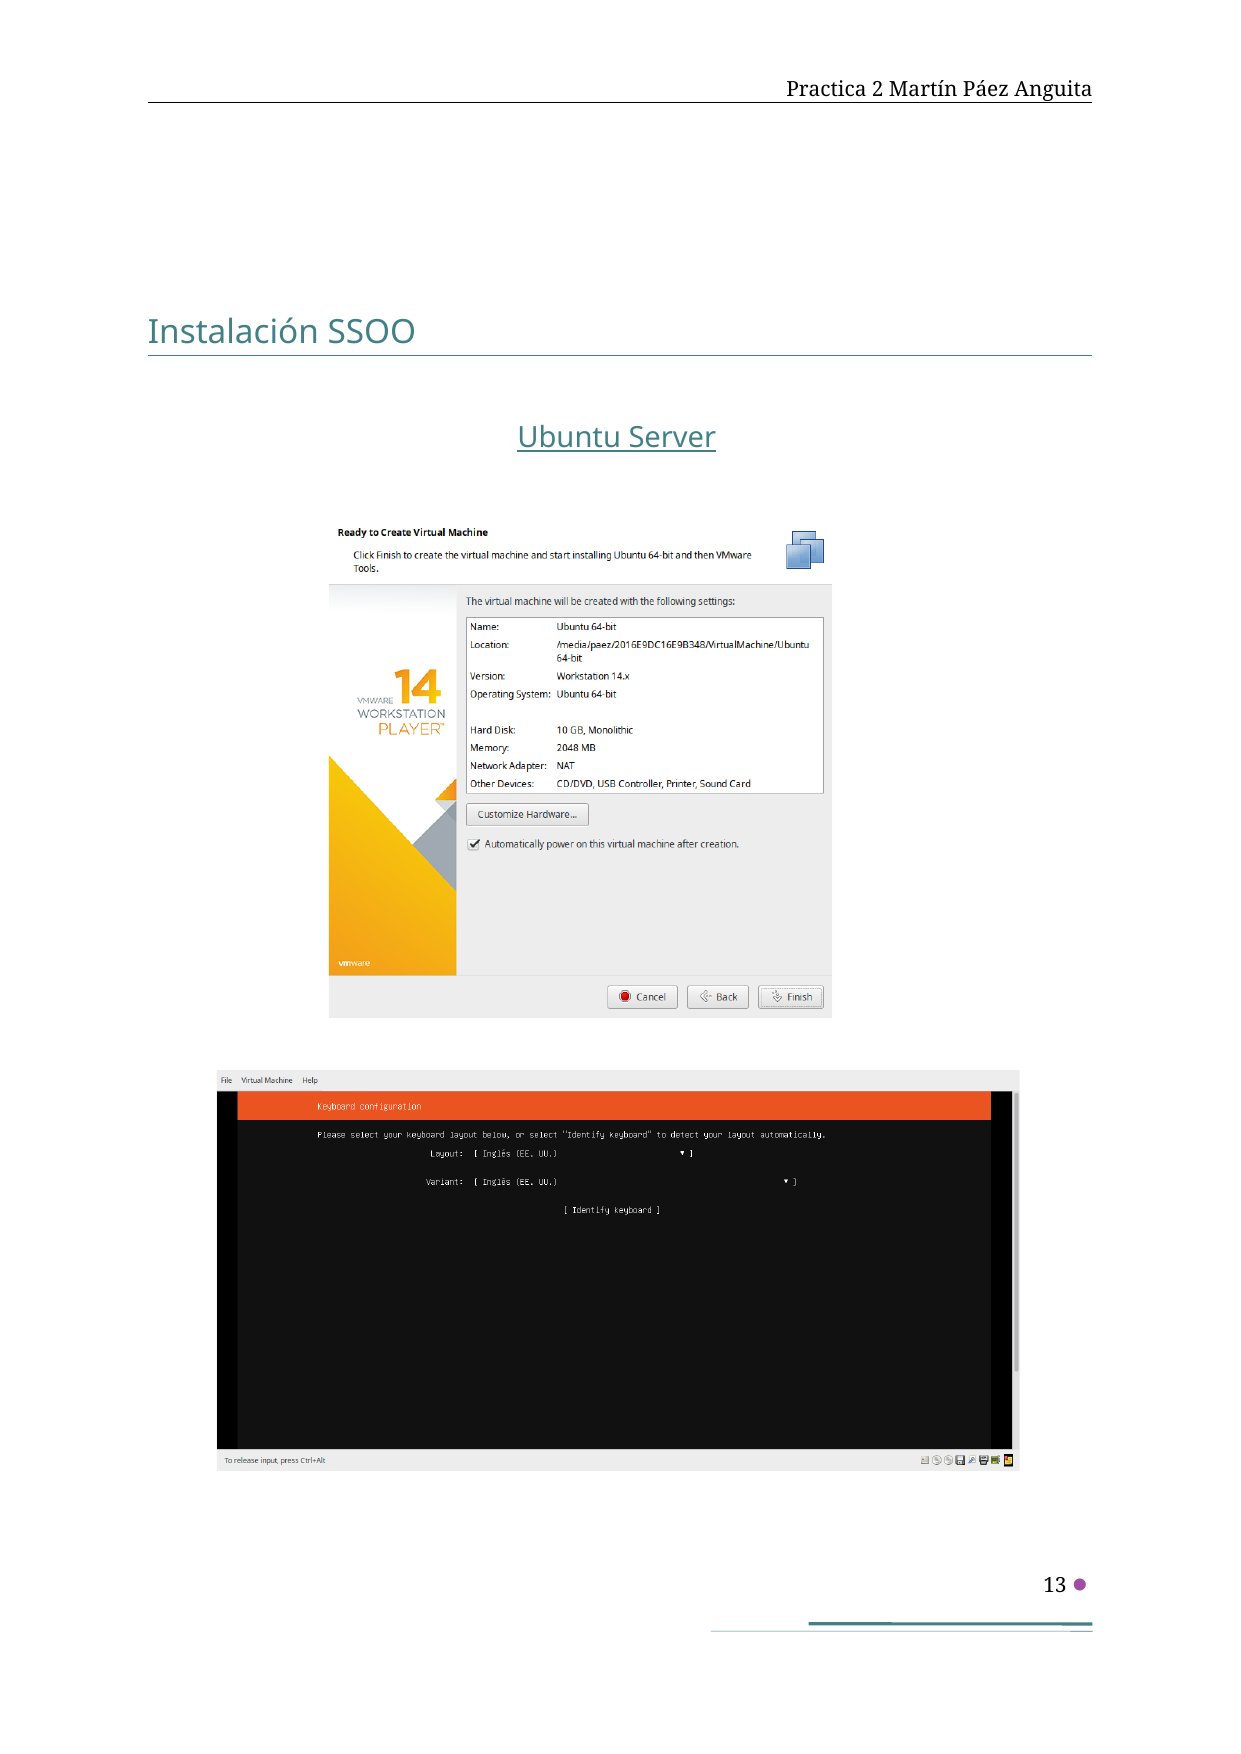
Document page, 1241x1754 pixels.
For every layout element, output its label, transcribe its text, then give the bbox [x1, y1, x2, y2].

picture [216, 1070, 1020, 1471]
picture [328, 516, 833, 1018]
subtitle Instalación SSOO [148, 307, 1092, 355]
subtitle Ubuntu Server [148, 417, 1092, 456]
